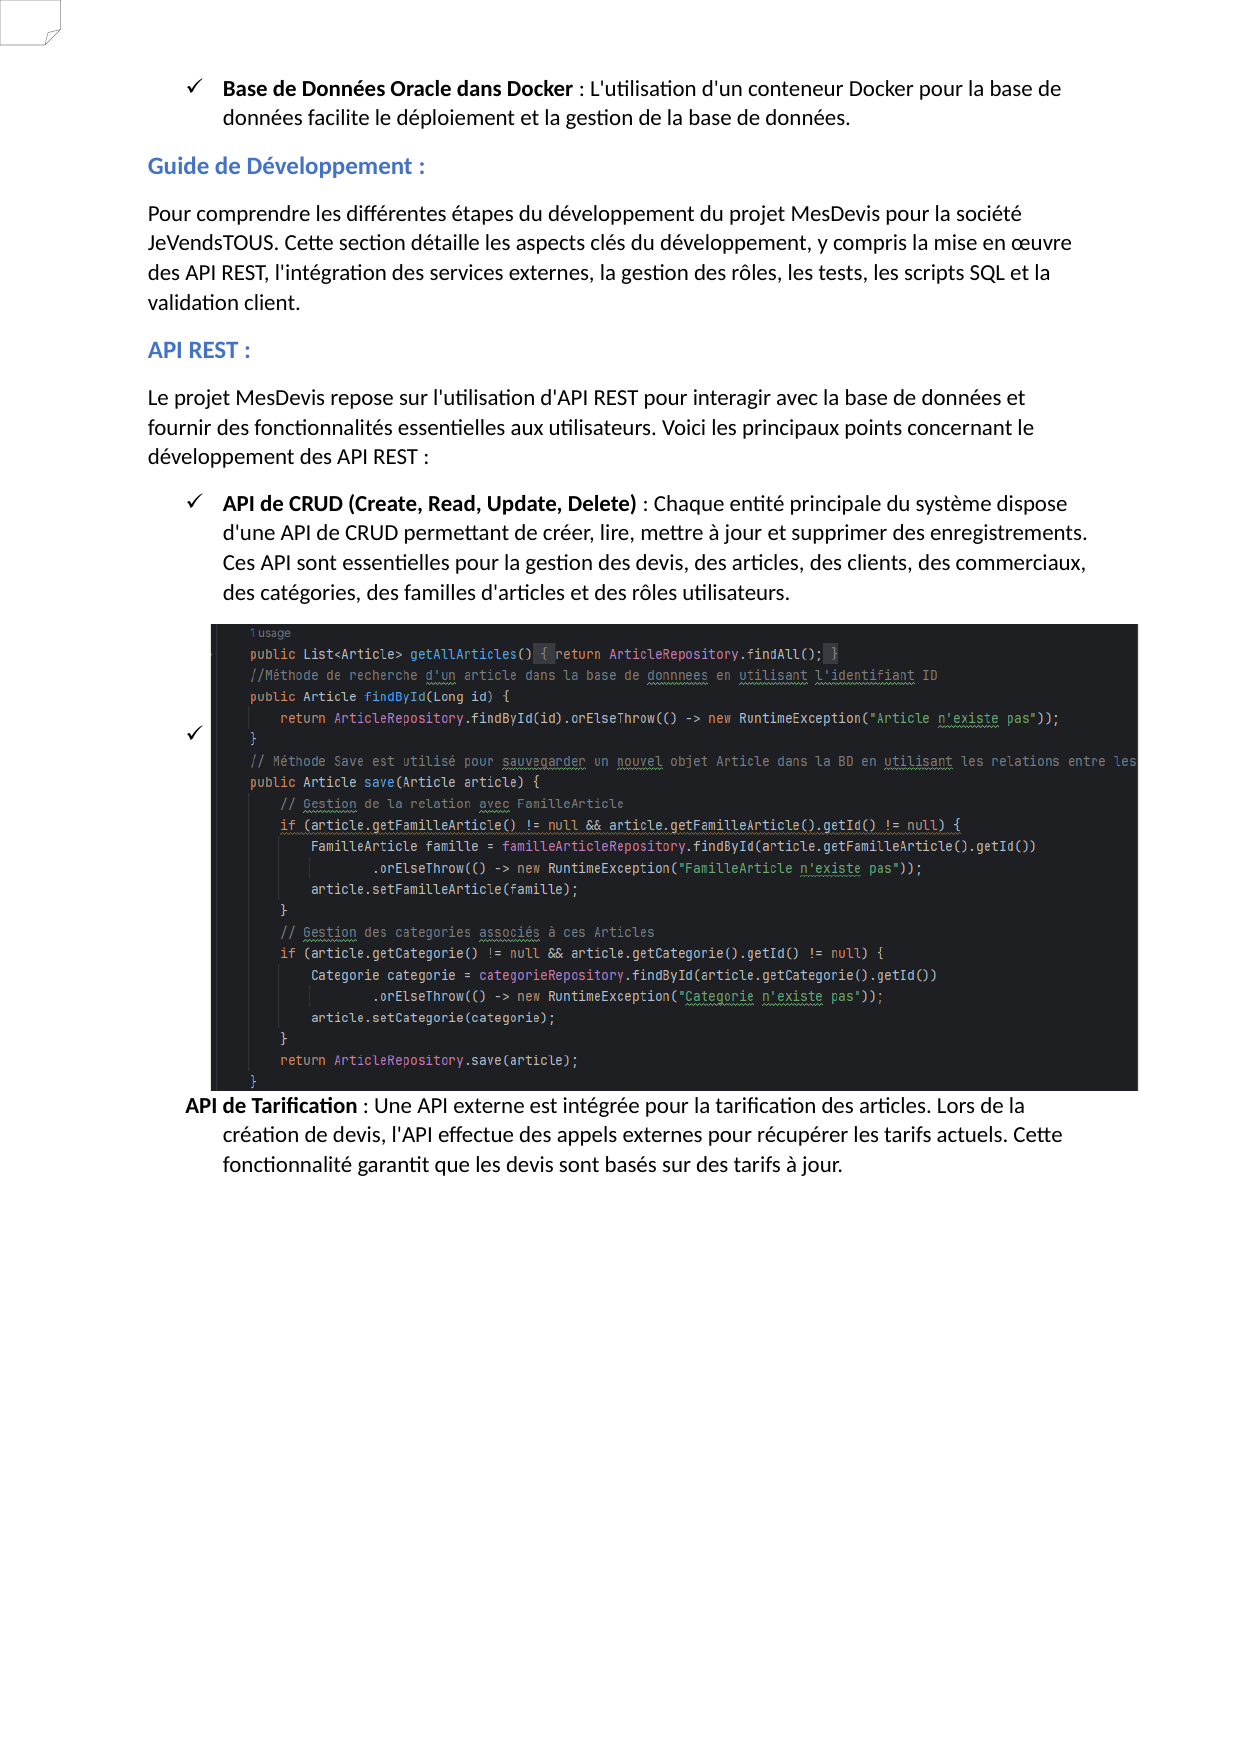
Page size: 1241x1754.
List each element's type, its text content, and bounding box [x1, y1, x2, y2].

text Le projet MesDevis repose sur l'utilisation d'API REST pour interagir avec la base de données et fournir des fonctionnalités essentielles aux utilisateurs. Voici les principaux points concernant le développement des API REST : [148, 383, 1093, 471]
text Pour comprendre les différentes étapes du développement du projet MesDevis pour la société JeVendsTOUS. Cette section détaille les aspects clés du développement, y compris la mise en œuvre des API REST, l'intégration des services externes, la gestion des rôles, les tests, les scripts SQL et la validation client. [148, 199, 1093, 316]
list API de Tarification : Une API externe est intégrée pour la tarification des articles. Lors de la création de devis, l'API effectue des appels externes pour récupérer les tarifs actuels. Cette fonctionnalité garantit que les devis sont basés sur des tarifs à jour. [185, 721, 1093, 1178]
list API de CRUD (Create, Read, Update, Delete) : Chaque entité principale du système dispose d'une API de CRUD permettant de créer, lire, mettre à jour et supprimer des enregistrements. Ces API sont essentielles pour la gestion des devis, des articles, des clients, des commerciaux, des catégories, des familles d'articles et des rôles utilisateurs. [185, 489, 1093, 606]
text Guide de Développement : [148, 150, 1093, 180]
text API REST : [148, 334, 1093, 365]
list Base de Données Oracle dans Docker : L'utilisation d'un conteneur Docker pour la base de données facilite le déploiement et la gestion de la base de données. [185, 74, 1093, 131]
